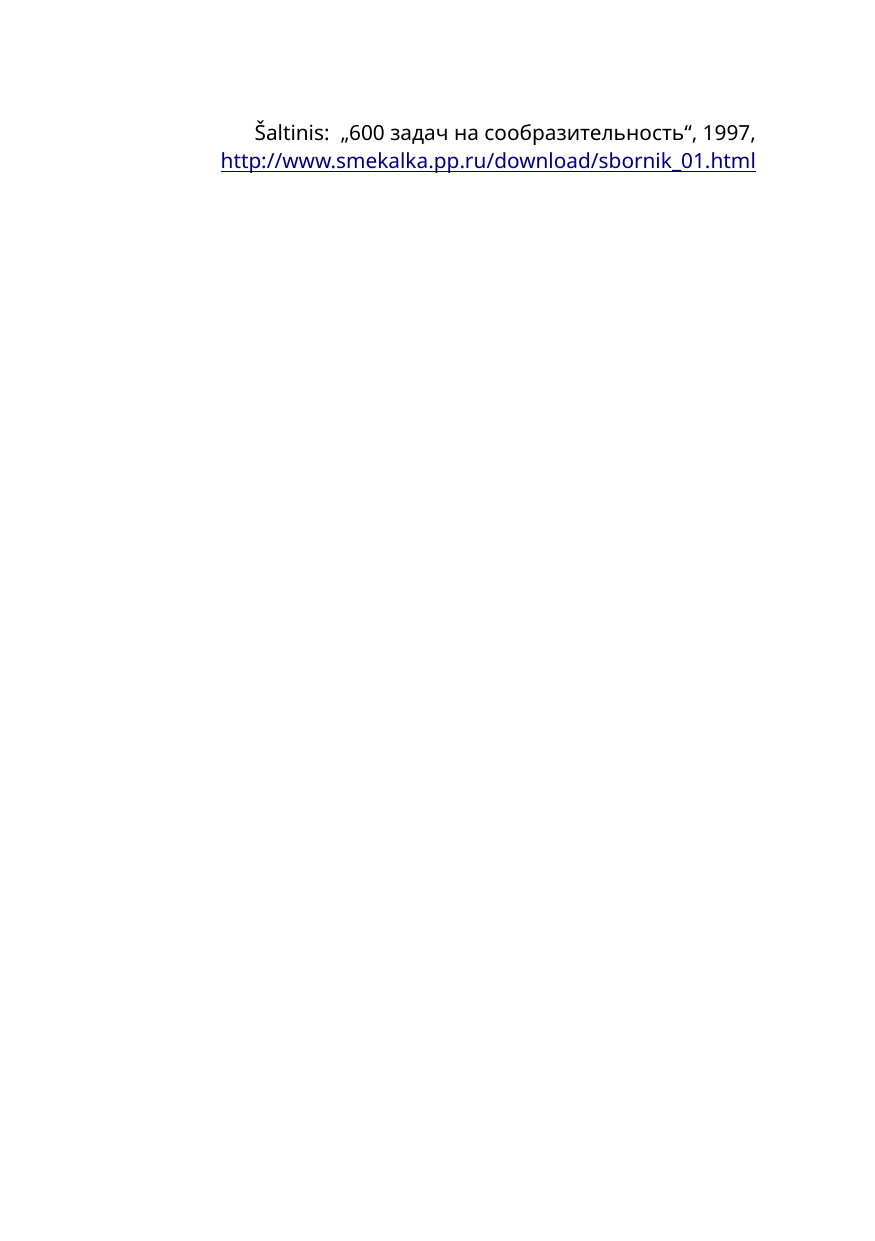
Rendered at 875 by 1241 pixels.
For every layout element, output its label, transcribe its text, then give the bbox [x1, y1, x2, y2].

text Šaltinis: „600 задач на сообразительность“, 1997, http://www.smekalka.pp.ru/download/sbornik_01.html [118, 118, 756, 175]
